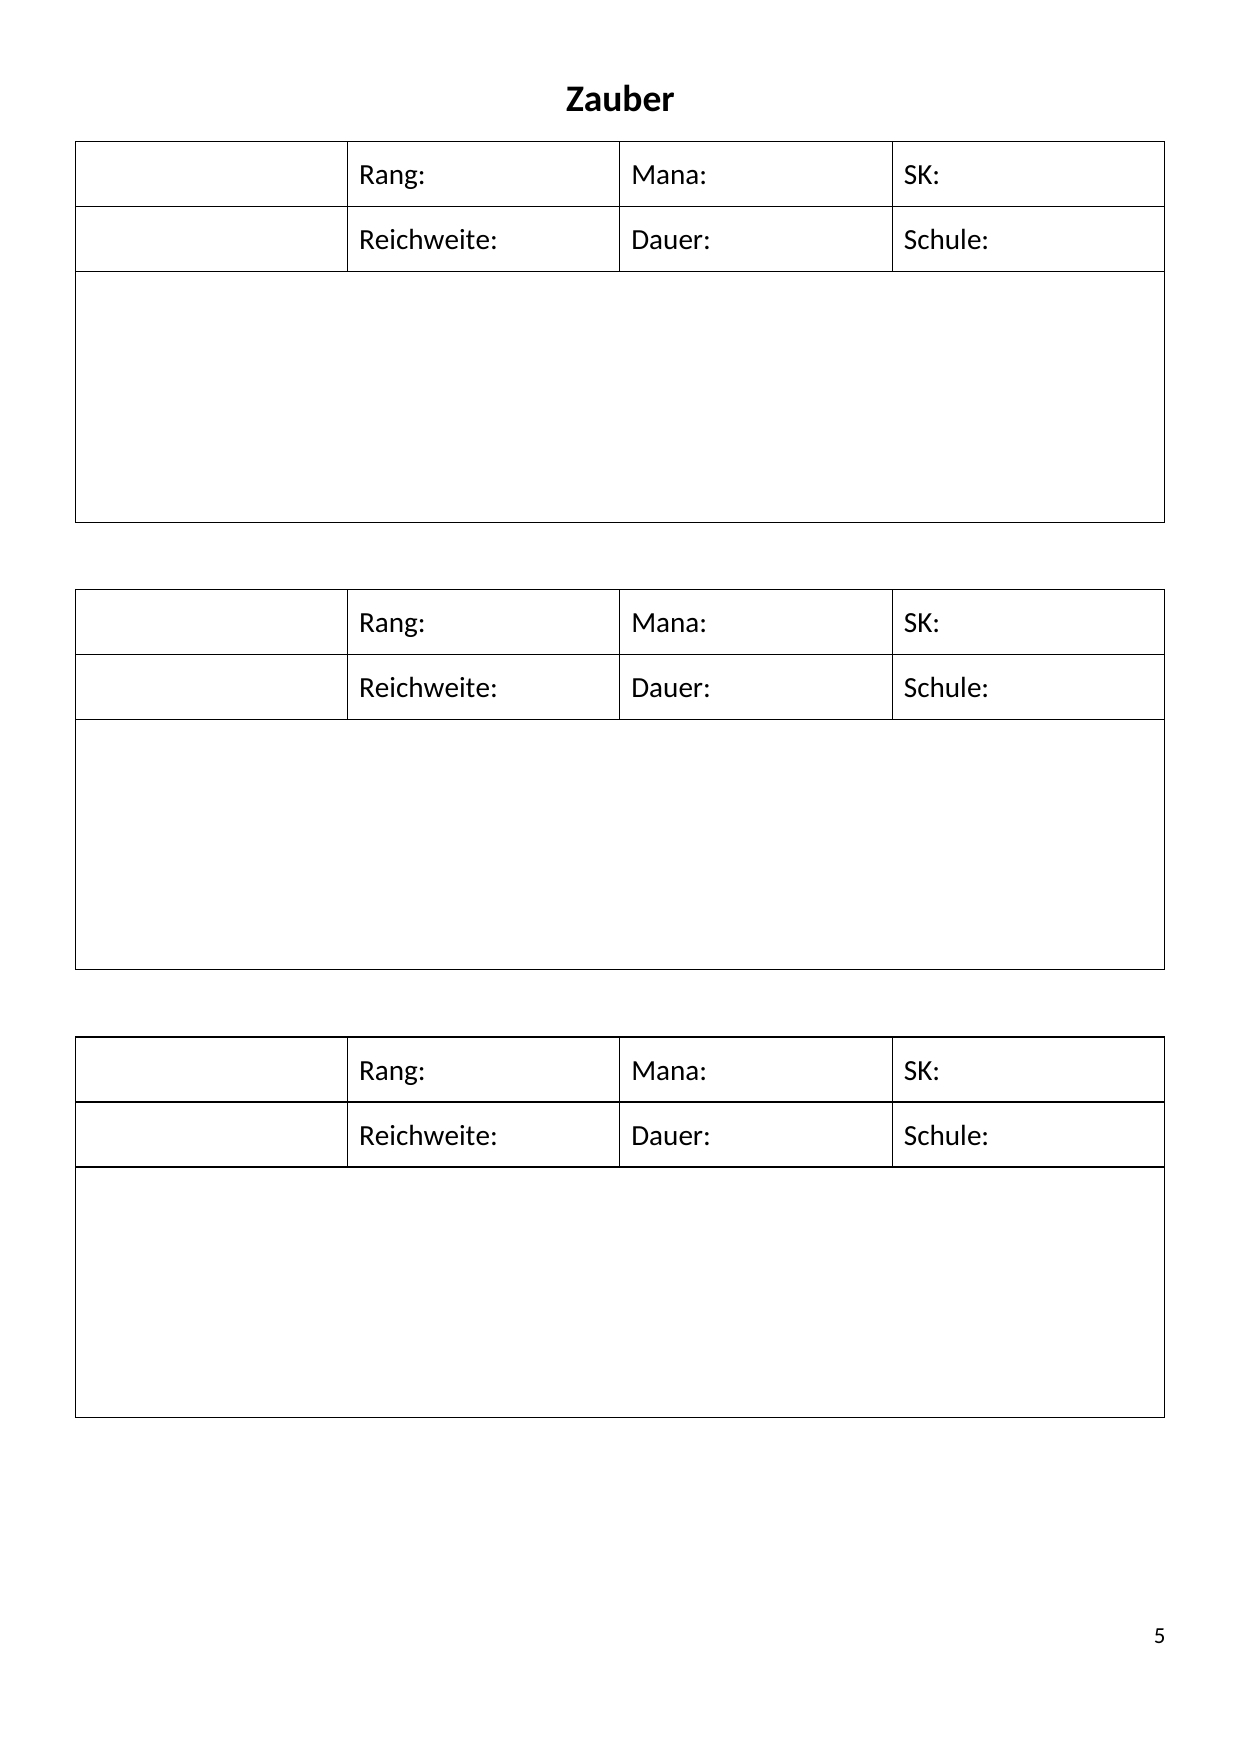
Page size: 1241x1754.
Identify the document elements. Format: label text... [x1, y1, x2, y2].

table_cell Dauer: [620, 655, 892, 719]
table_header Mana: [620, 1038, 892, 1101]
table_header [76, 1038, 347, 1101]
text Zauber [75, 75, 1165, 121]
table_cell Reichweite: [348, 1103, 619, 1166]
table_cell Dauer: [620, 207, 892, 271]
table_header [76, 590, 347, 654]
table_cell [76, 655, 347, 719]
table_header Rang: [348, 142, 619, 206]
table_header Rang: [348, 1038, 619, 1101]
table_header SK: [893, 1038, 1164, 1101]
table_cell [76, 720, 1164, 969]
table_header Mana: [620, 142, 892, 206]
table_header SK: [893, 142, 1164, 206]
table_cell [76, 1103, 347, 1166]
table_cell Schule: [893, 1103, 1164, 1166]
table_cell [76, 272, 1164, 522]
table_cell Schule: [893, 207, 1164, 271]
table_cell Reichweite: [348, 207, 619, 271]
table_header Rang: [348, 590, 619, 654]
table_cell [76, 1168, 1164, 1417]
table_cell Dauer: [620, 1103, 892, 1166]
table_cell Schule: [893, 655, 1164, 719]
table_cell Reichweite: [348, 655, 619, 719]
table_cell [76, 207, 347, 271]
table_header Mana: [620, 590, 892, 654]
table_header [76, 142, 347, 206]
table_header SK: [893, 590, 1164, 654]
